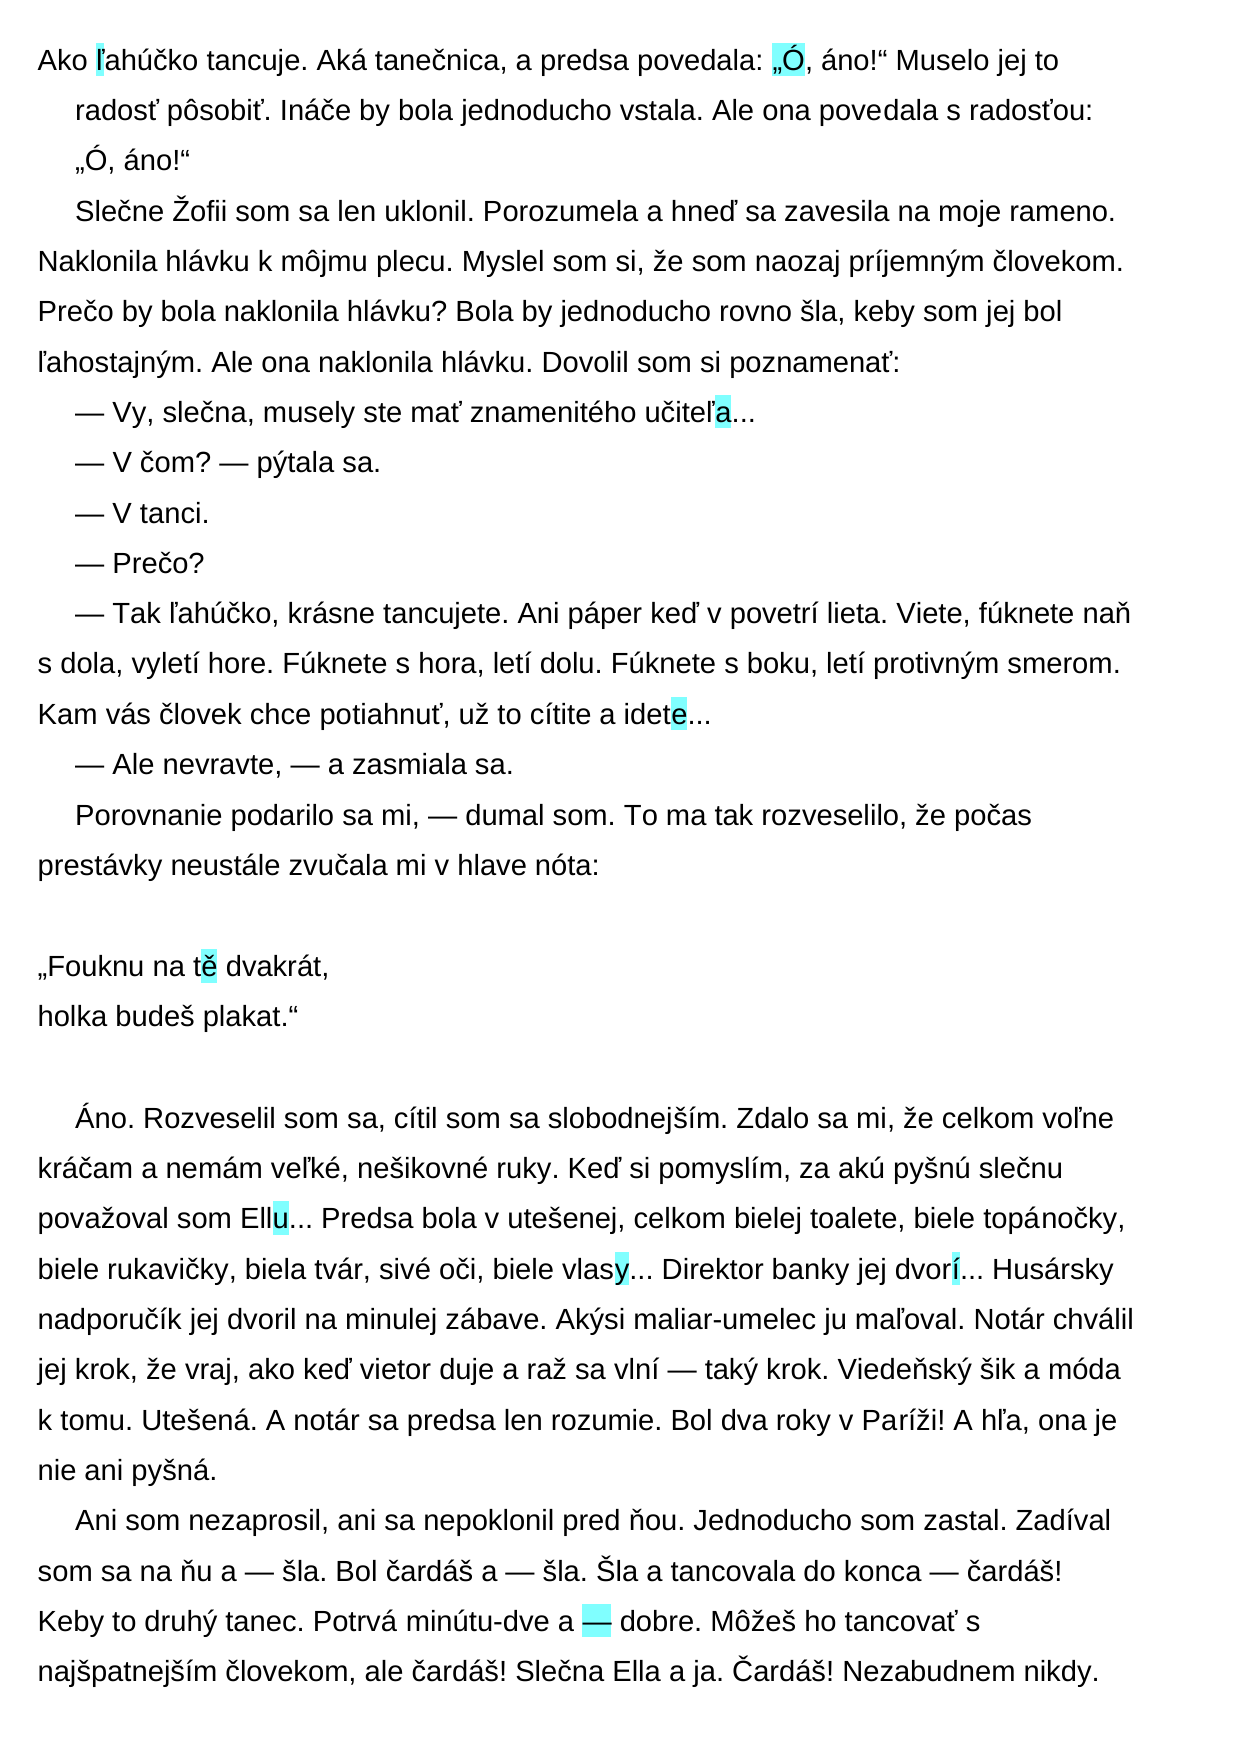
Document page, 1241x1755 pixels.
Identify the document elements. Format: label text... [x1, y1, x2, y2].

text „Fouknu na tě dvakrát, [37, 949, 1136, 983]
text — Prečo? [37, 546, 1136, 579]
text — V čom? — pýtala sa. [37, 445, 1136, 479]
text Ani som nezaprosil, ani sa nepoklonil pred ňou. Jednoducho som zastal. Zadíval som sa na ňu a — šla. Bol čardáš a — šla. Šla a tancovala do konca — čardáš! Keby to druhý tanec. Potrvá minútu-dve a — dobre. Môžeš ho tancovať s najšpatnejším človekom, ale čardáš! Slečna Ella a ja. Čardáš! Nezabudnem nikdy. [37, 1503, 1136, 1688]
text — Tak ľahúčko, krásne tancujete. Ani páper keď v povetrí lieta. Viete, fúknete naň s dola, vy­letí hore. Fúknete s hora, letí dolu. Fúknete s boku, letí protivným smerom. Kam vás človek chce po­tiahnuť, už to cítite a idete... [37, 596, 1136, 730]
text Áno. Rozveselil som sa, cítil som sa slobodnej­ším. Zdalo sa mi, že celkom voľne kráčam a ne­mám veľké, nešikovné ruky. Keď si pomyslím, za akú pyšnú slečnu považoval som Ellu... Predsa bola v utešenej, celkom bielej toalete, biele topá­nočky, biele rukavičky, biela tvár, sivé oči, biele vlasy... Direktor banky jej dvorí... Husársky nadporučík jej dvoril na minulej zábave. Akýsi maliar-umelec ju maľoval. Notár chválil jej krok, že vraj, ako keď vietor duje a raž sa vlní — taký krok. Viedeňský šik a móda k tomu. Utešená. A notár sa predsa len rozumie. Bol dva roky v Pa­ríži! A hľa, ona je nie ani pyšná. [37, 1101, 1136, 1487]
text Slečne Žofii som sa len uklonil. Porozumela a hneď sa zavesila na moje rameno. Naklonila hlávku k môjmu plecu. Myslel som si, že som naozaj príjemným človekom. Prečo by bola naklonila hlávku? Bola by jednoducho rovno šla, keby som jej bol ľahostajným. Ale ona naklonila hlávku. Dovolil som si poznamenať: [37, 194, 1136, 378]
text holka budeš plakat.“ [37, 999, 1136, 1033]
text Ako ľahúčko tancuje. Aká tanečnica, a predsa povedala: „Ó, áno!“ Muselo jej to radosť pôsobiť. Ináče by bola jednoducho vstala. Ale ona pove­dala s radosťou: „Ó, áno!“ [37, 43, 1136, 177]
text — V tanci. [37, 496, 1136, 529]
text Porovnanie podarilo sa mi, — dumal som. To ma tak rozveselilo, že počas prestávky neustále zvu­čala mi v hlave nóta: [37, 797, 1136, 881]
text — Ale nevravte, — a zasmiala sa. [37, 747, 1136, 781]
text — Vy, slečna, musely ste mať znamenitého učiteľa... [37, 395, 1136, 428]
